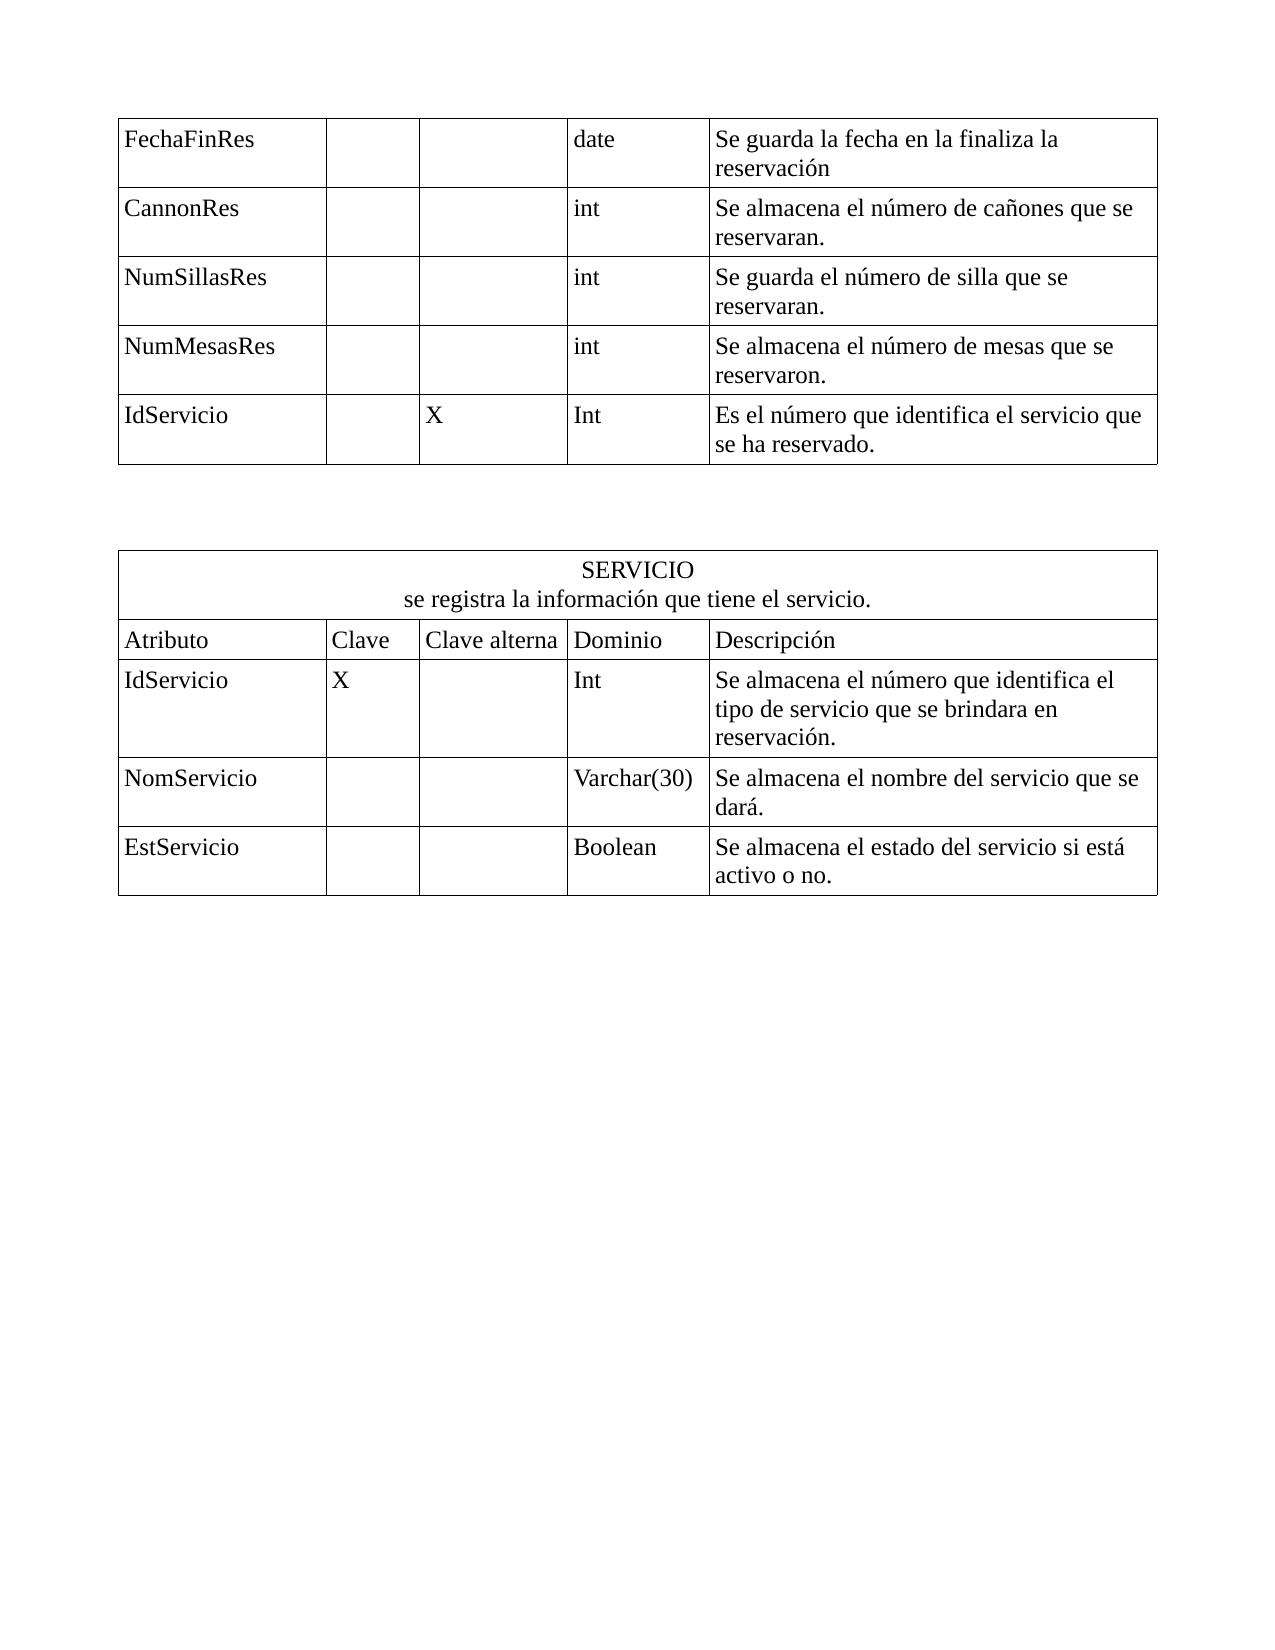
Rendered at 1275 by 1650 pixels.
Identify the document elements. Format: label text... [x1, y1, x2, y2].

table_cell EstServicio [119, 827, 326, 895]
table_cell Clave [327, 620, 419, 659]
table_cell [420, 758, 567, 826]
table_cell [420, 326, 567, 394]
table_cell Es el número que identifica el servicio que se ha reservado. [710, 395, 1157, 463]
table_cell [327, 395, 419, 463]
table_cell [327, 758, 419, 826]
table_cell Se almacena el número de mesas que se reservaron. [710, 326, 1157, 394]
table_cell IdServicio [119, 660, 326, 757]
table_cell Dominio [568, 620, 709, 659]
table_cell [420, 257, 567, 325]
table_cell Int [568, 395, 709, 463]
table_cell Se almacena el número de cañones que se reservaran. [710, 188, 1157, 256]
table_cell X [327, 660, 419, 757]
table_cell date [568, 119, 709, 187]
table_cell [420, 188, 567, 256]
table_cell [420, 827, 567, 895]
table_cell NumMesasRes [119, 326, 326, 394]
table_cell Clave alterna [420, 620, 567, 659]
table_cell [420, 660, 567, 757]
table_cell Varchar(30) [568, 758, 709, 826]
table_cell Boolean [568, 827, 709, 895]
table_cell Se almacena el estado del servicio si está activo o no. [710, 827, 1157, 895]
table_header SERVICIO se registra la información que tiene el servicio. [119, 551, 1157, 619]
table_cell [420, 119, 567, 187]
table_cell [327, 188, 419, 256]
table_cell Se guarda la fecha en la finaliza la reservación [710, 119, 1157, 187]
table_cell Descripción [710, 620, 1157, 659]
table_cell Se almacena el número que identifica el tipo de servicio que se brindara en reservación. [710, 660, 1157, 757]
table_cell [327, 257, 419, 325]
table_cell [327, 827, 419, 895]
table_cell NumSillasRes [119, 257, 326, 325]
table_cell Int [568, 660, 709, 757]
table_cell IdServicio [119, 395, 326, 463]
table_cell int [568, 326, 709, 394]
table_cell Se almacena el nombre del servicio que se dará. [710, 758, 1157, 826]
table_cell [327, 326, 419, 394]
table_cell FechaFinRes [119, 119, 326, 187]
table_cell Se guarda el número de silla que se reservaran. [710, 257, 1157, 325]
table_cell int [568, 188, 709, 256]
table_cell Atributo [119, 620, 326, 659]
table_cell int [568, 257, 709, 325]
table_cell X [420, 395, 567, 463]
table_cell CannonRes [119, 188, 326, 256]
table_cell NomServicio [119, 758, 326, 826]
table_cell [327, 119, 419, 187]
